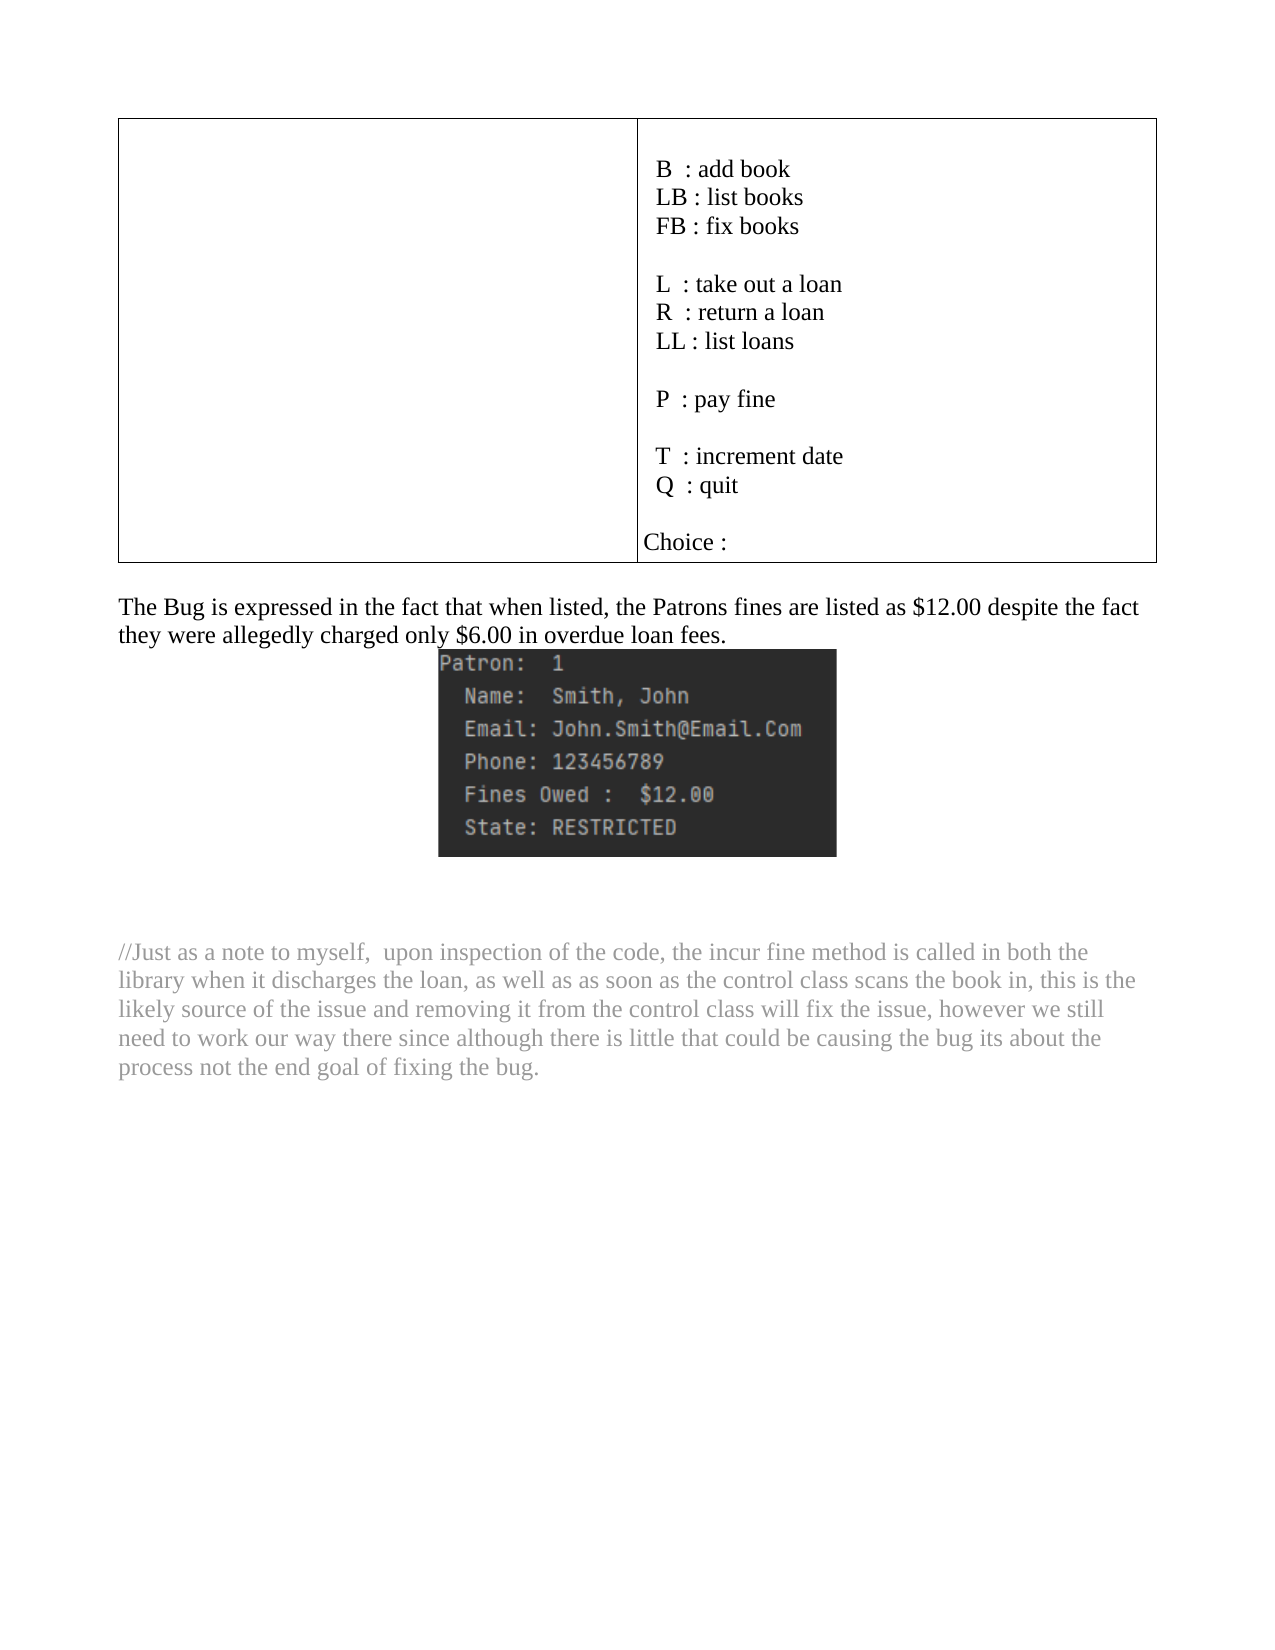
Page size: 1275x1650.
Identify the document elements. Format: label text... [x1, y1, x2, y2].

text //Just as a note to myself, upon inspection of the code, the incur fine method is called in both the library when it discharges the loan, as well as as soon as the control class scans the book in, this is the likely source of the issue and removing it from the control class will fix the issue, however we still need to work our way there since although there is little that could be causing the bug its about the process not the end goal of fixing the bug. [118, 937, 1157, 1080]
picture [438, 649, 837, 857]
text The Bug is expressed in the fact that when listed, the Patrons fines are listed as $12.00 despite the fact they were allegedly charged only $6.00 in overdue loan fees. [118, 592, 1157, 649]
table_cell B : add book LB : list books FB : fix books L : take out a loan R : return a loan LL : list loans P : pay fine T : increment date Q : quit Choice : [638, 119, 1156, 562]
table_cell [119, 119, 637, 562]
